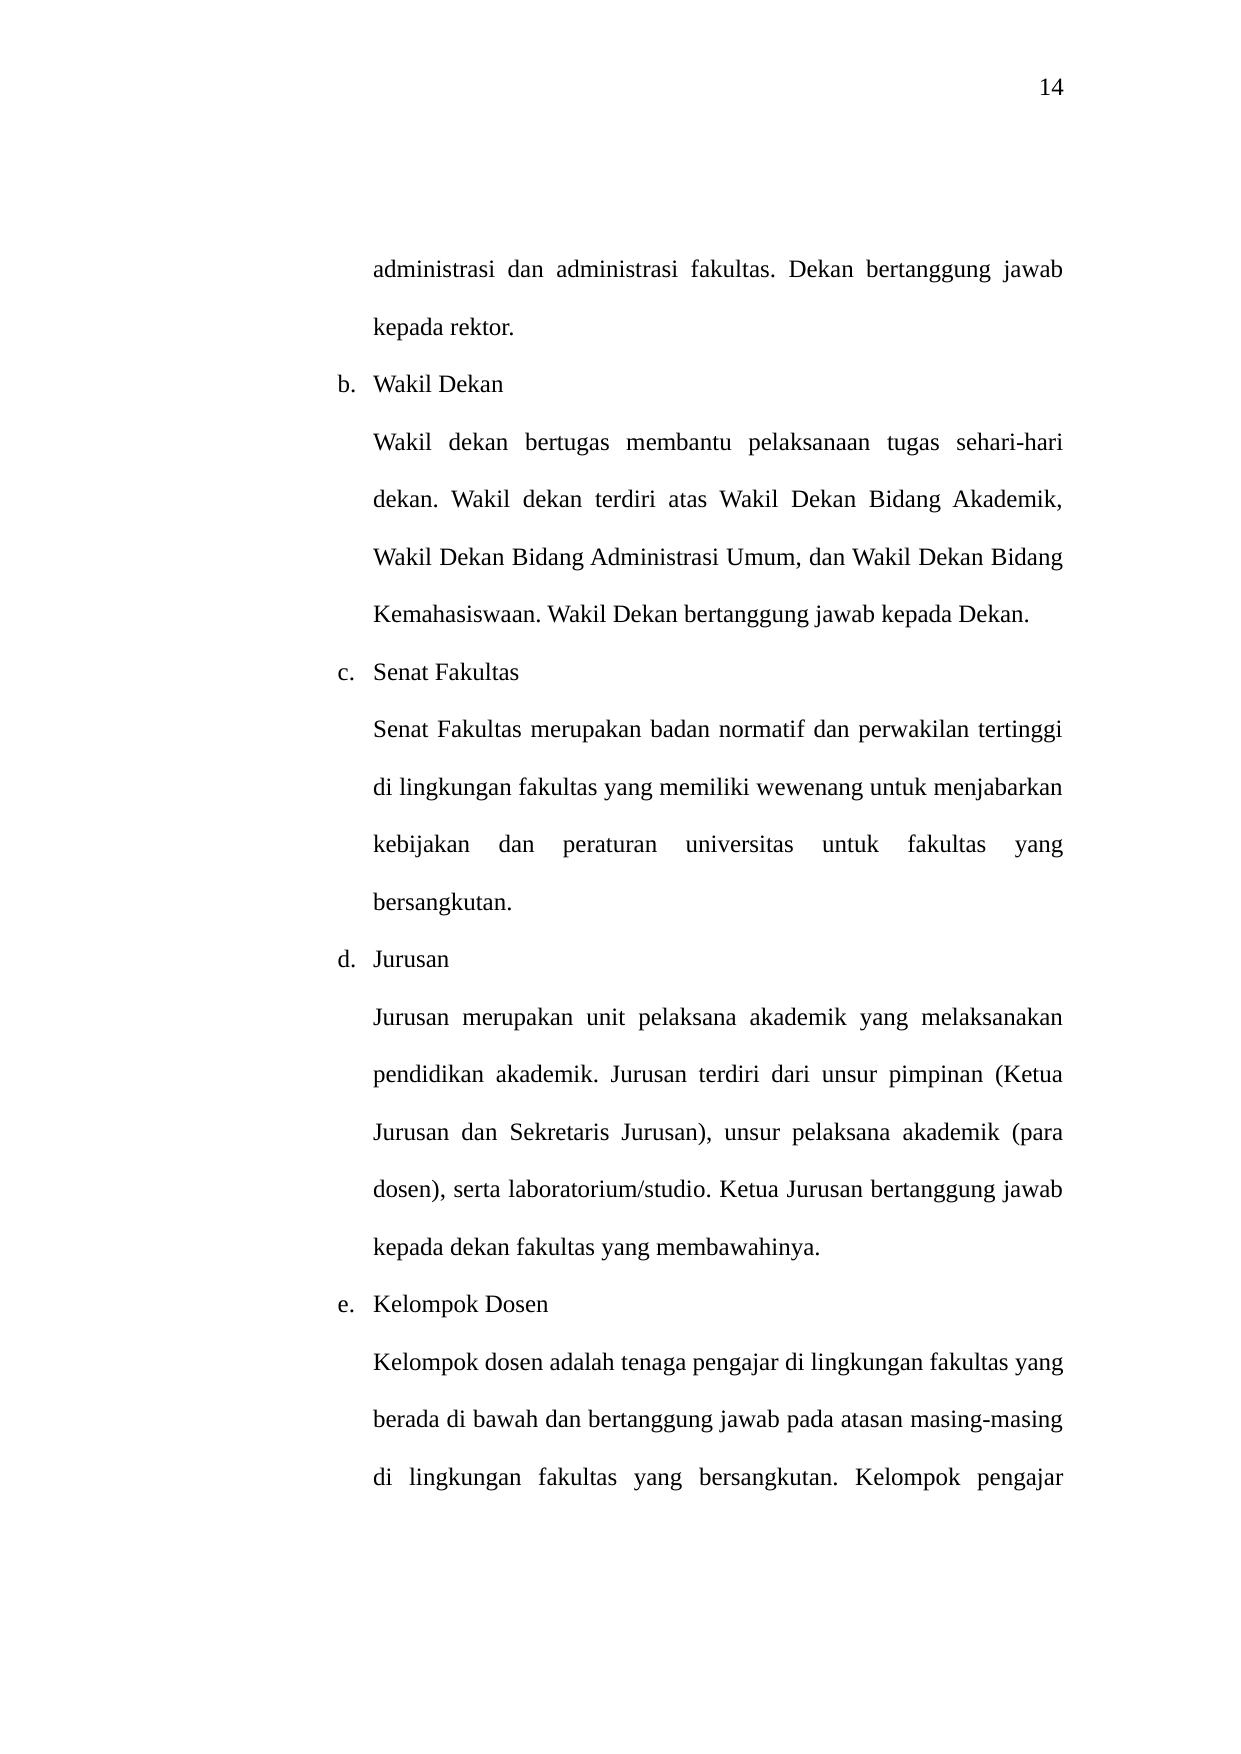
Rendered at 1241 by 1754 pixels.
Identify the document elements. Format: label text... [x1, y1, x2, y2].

list Jurusan [337, 944, 1063, 973]
list administrasi dan administrasi fakultas. Dekan bertanggung jawab kepada rektor. [337, 254, 1063, 341]
list Kelompok Dosen [337, 1289, 1063, 1318]
list Senat Fakultas merupakan badan normatif dan perwakilan tertinggi di lingkungan fakultas yang memiliki wewenang untuk menjabarkan kebijakan dan peraturan universitas untuk fakultas yang bersangkutan. [337, 714, 1063, 916]
list Wakil Dekan [337, 369, 1063, 398]
list Jurusan merupakan unit pelaksana akademik yang melaksanakan pendidikan akademik. Jurusan terdiri dari unsur pimpinan (Ketua Jurusan dan Sekretaris Jurusan), unsur pelaksana akademik (para dosen), serta laboratorium/studio. Ketua Jurusan bertanggung jawab kepada dekan fakultas yang membawahinya. [337, 1002, 1063, 1261]
list Wakil dekan bertugas membantu pelaksanaan tugas sehari-hari dekan. Wakil dekan terdiri atas Wakil Dekan Bidang Akademik, Wakil Dekan Bidang Administrasi Umum, dan Wakil Dekan Bidang Kemahasiswaan. Wakil Dekan bertanggung jawab kepada Dekan. [337, 427, 1063, 628]
list Senat Fakultas [337, 657, 1063, 686]
list Kelompok dosen adalah tenaga pengajar di lingkungan fakultas yang berada di bawah dan bertanggung jawab pada atasan masing-masing di lingkungan fakultas yang bersangkutan. Kelompok pengajar [337, 1347, 1063, 1491]
